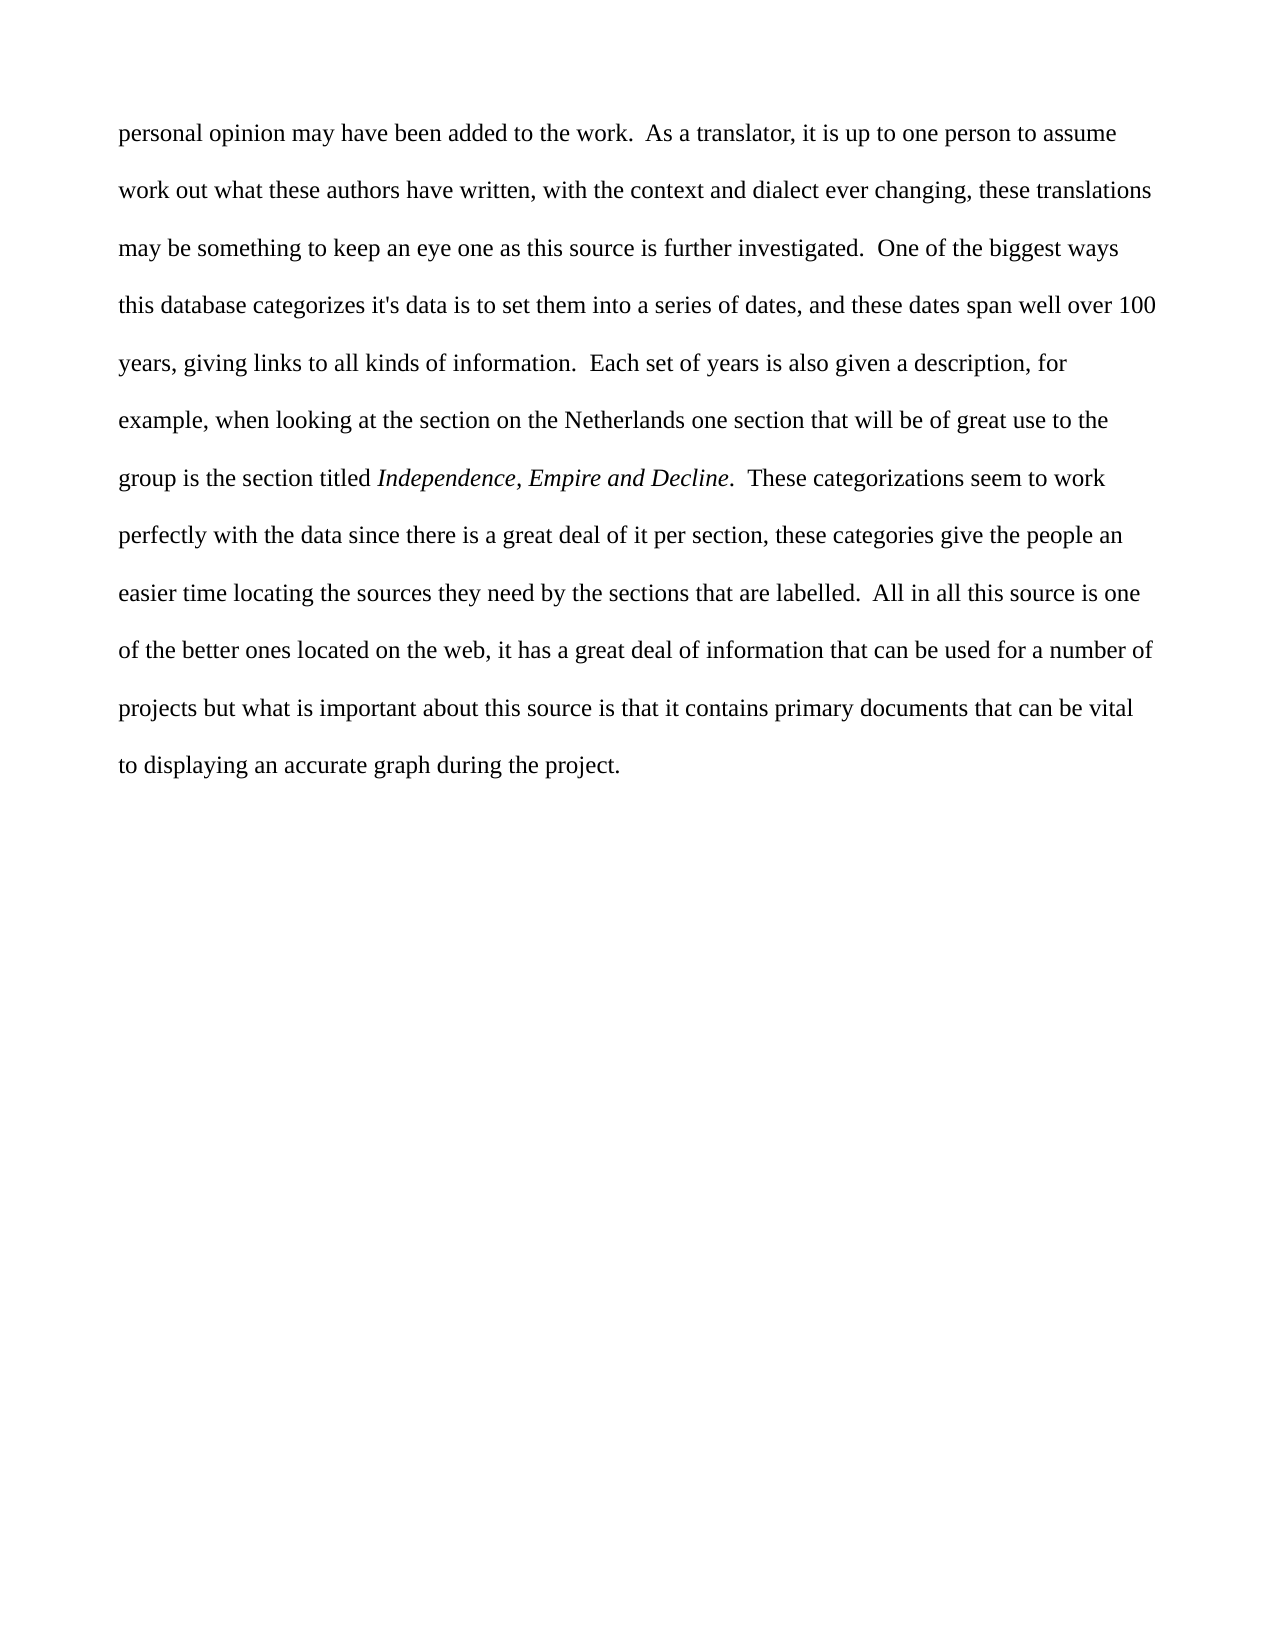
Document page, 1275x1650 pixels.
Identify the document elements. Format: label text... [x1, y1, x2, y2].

text personal opinion may have been added to the work. As a translator, it is up to one person to assume work out what these authors have written, with the context and dialect ever changing, these translations may be something to keep an eye one as this source is further investigated. One of the biggest ways this database categorizes it's data is to set them into a series of dates, and these dates span well over 100 years, giving links to all kinds of information. Each set of years is also given a description, for example, when looking at the section on the Netherlands one section that will be of great use to the group is the section titled Independence, Empire and Decline. These categorizations seem to work perfectly with the data since there is a great deal of it per section, these categories give the people an easier time locating the sources they need by the sections that are labelled. All in all this source is one of the better ones located on the web, it has a great deal of information that can be used for a number of projects but what is important about this source is that it contains primary documents that can be vital to displaying an accurate graph during the project. [118, 118, 1157, 779]
